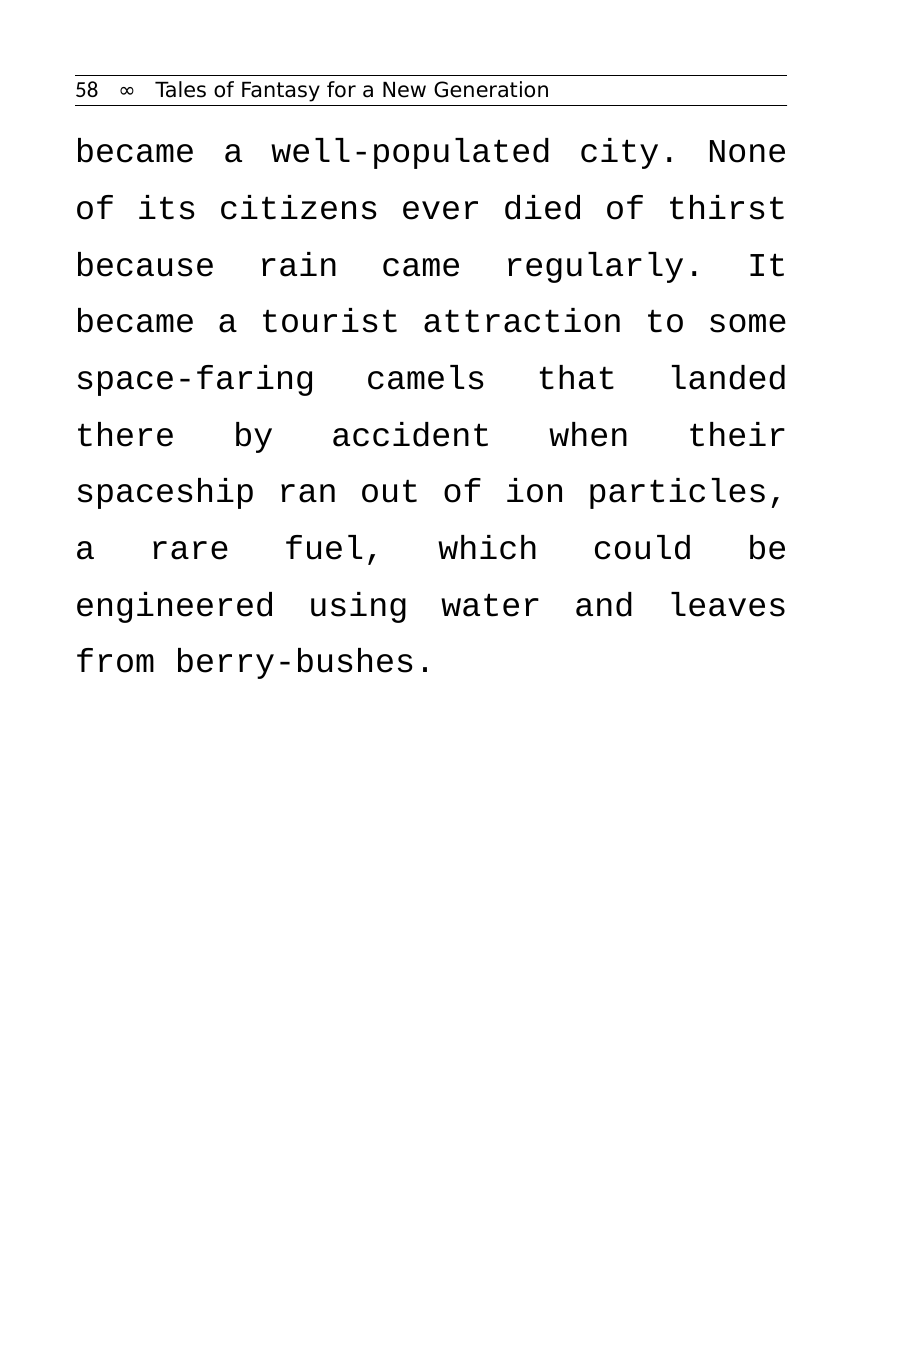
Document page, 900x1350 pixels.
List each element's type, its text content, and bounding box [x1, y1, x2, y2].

text became a well-populated city. None of its citizens ever died of thirst because rain came regularly. It became a tourist attraction to some space-faring camels that landed there by accident when their spaceship ran out of ion particles, a rare fuel, which could be engineered using water and leaves from berry-bushes. [75, 135, 787, 683]
